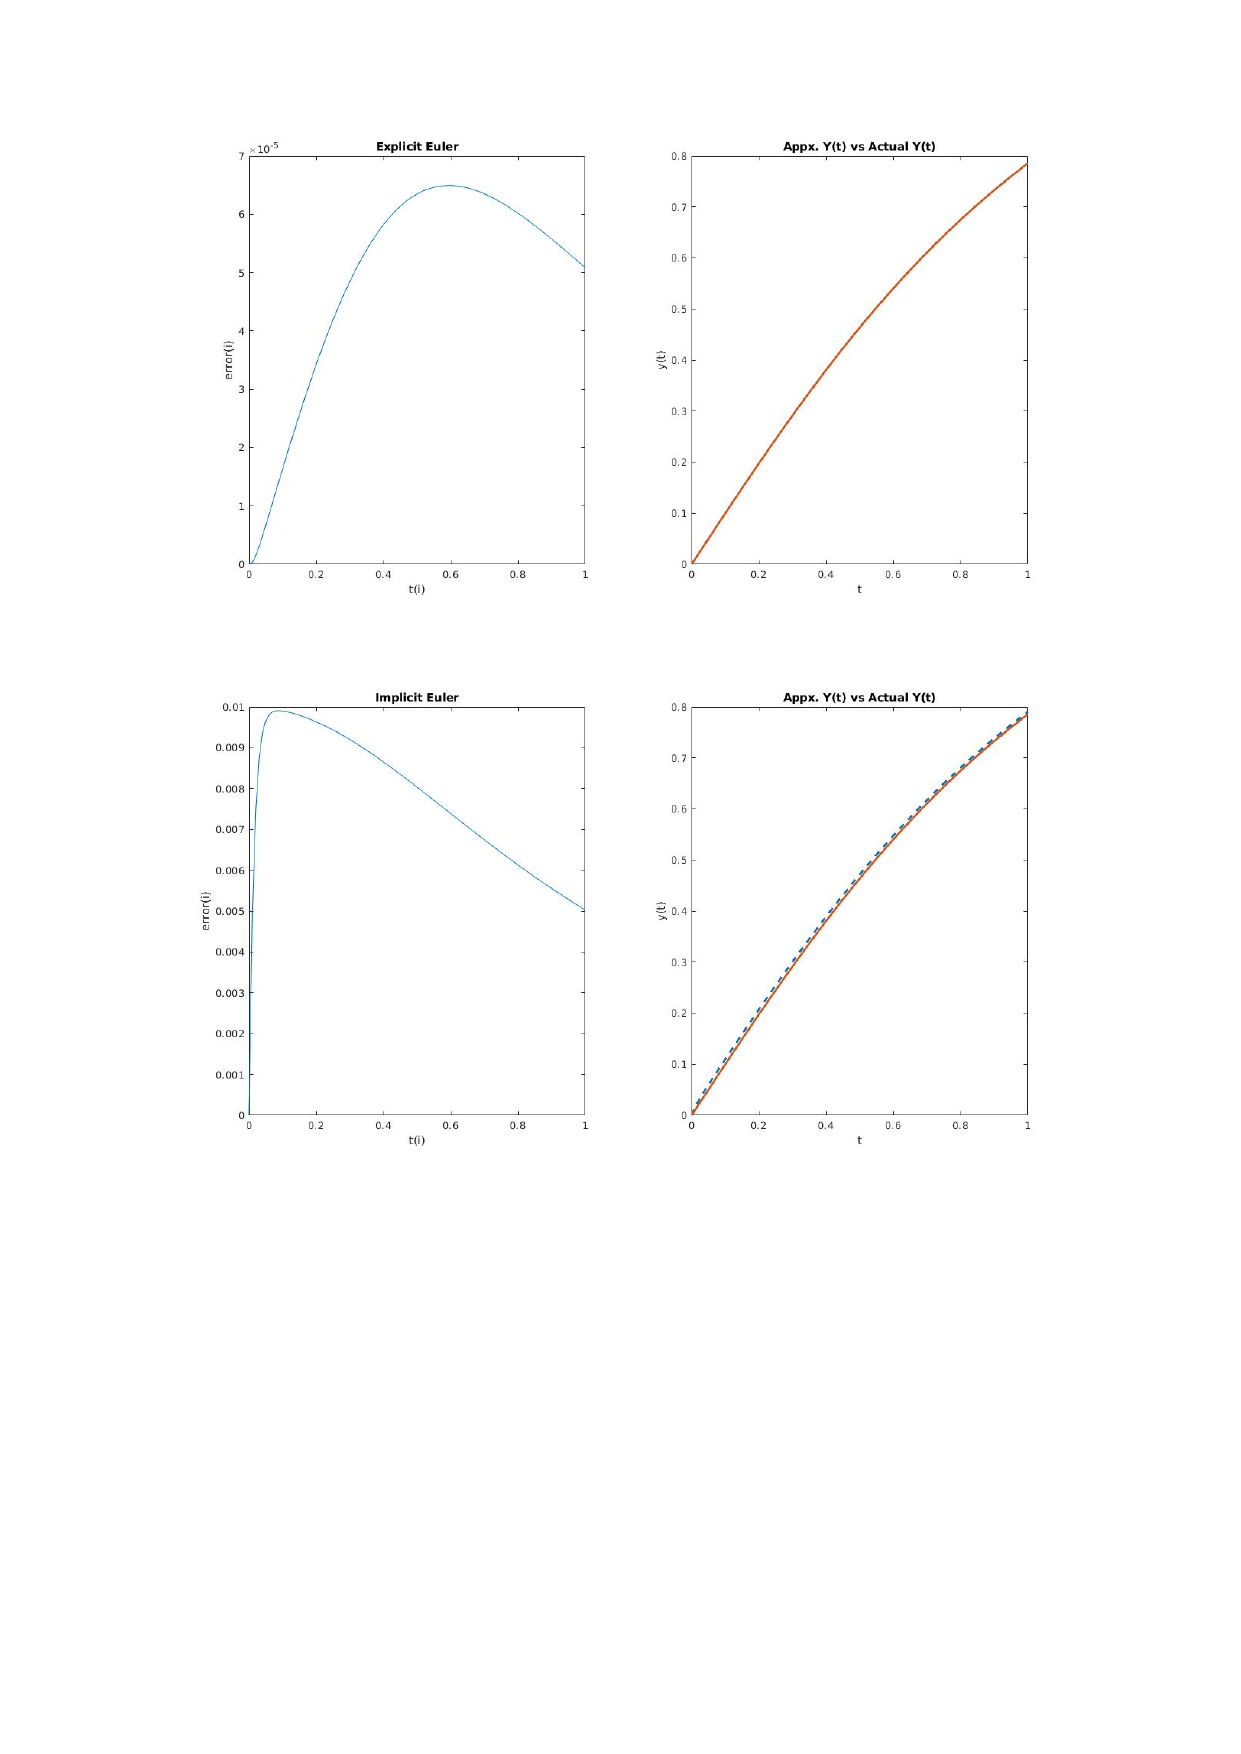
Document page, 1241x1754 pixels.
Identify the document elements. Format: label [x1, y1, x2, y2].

picture [118, 670, 1123, 1170]
picture [118, 118, 1123, 619]
